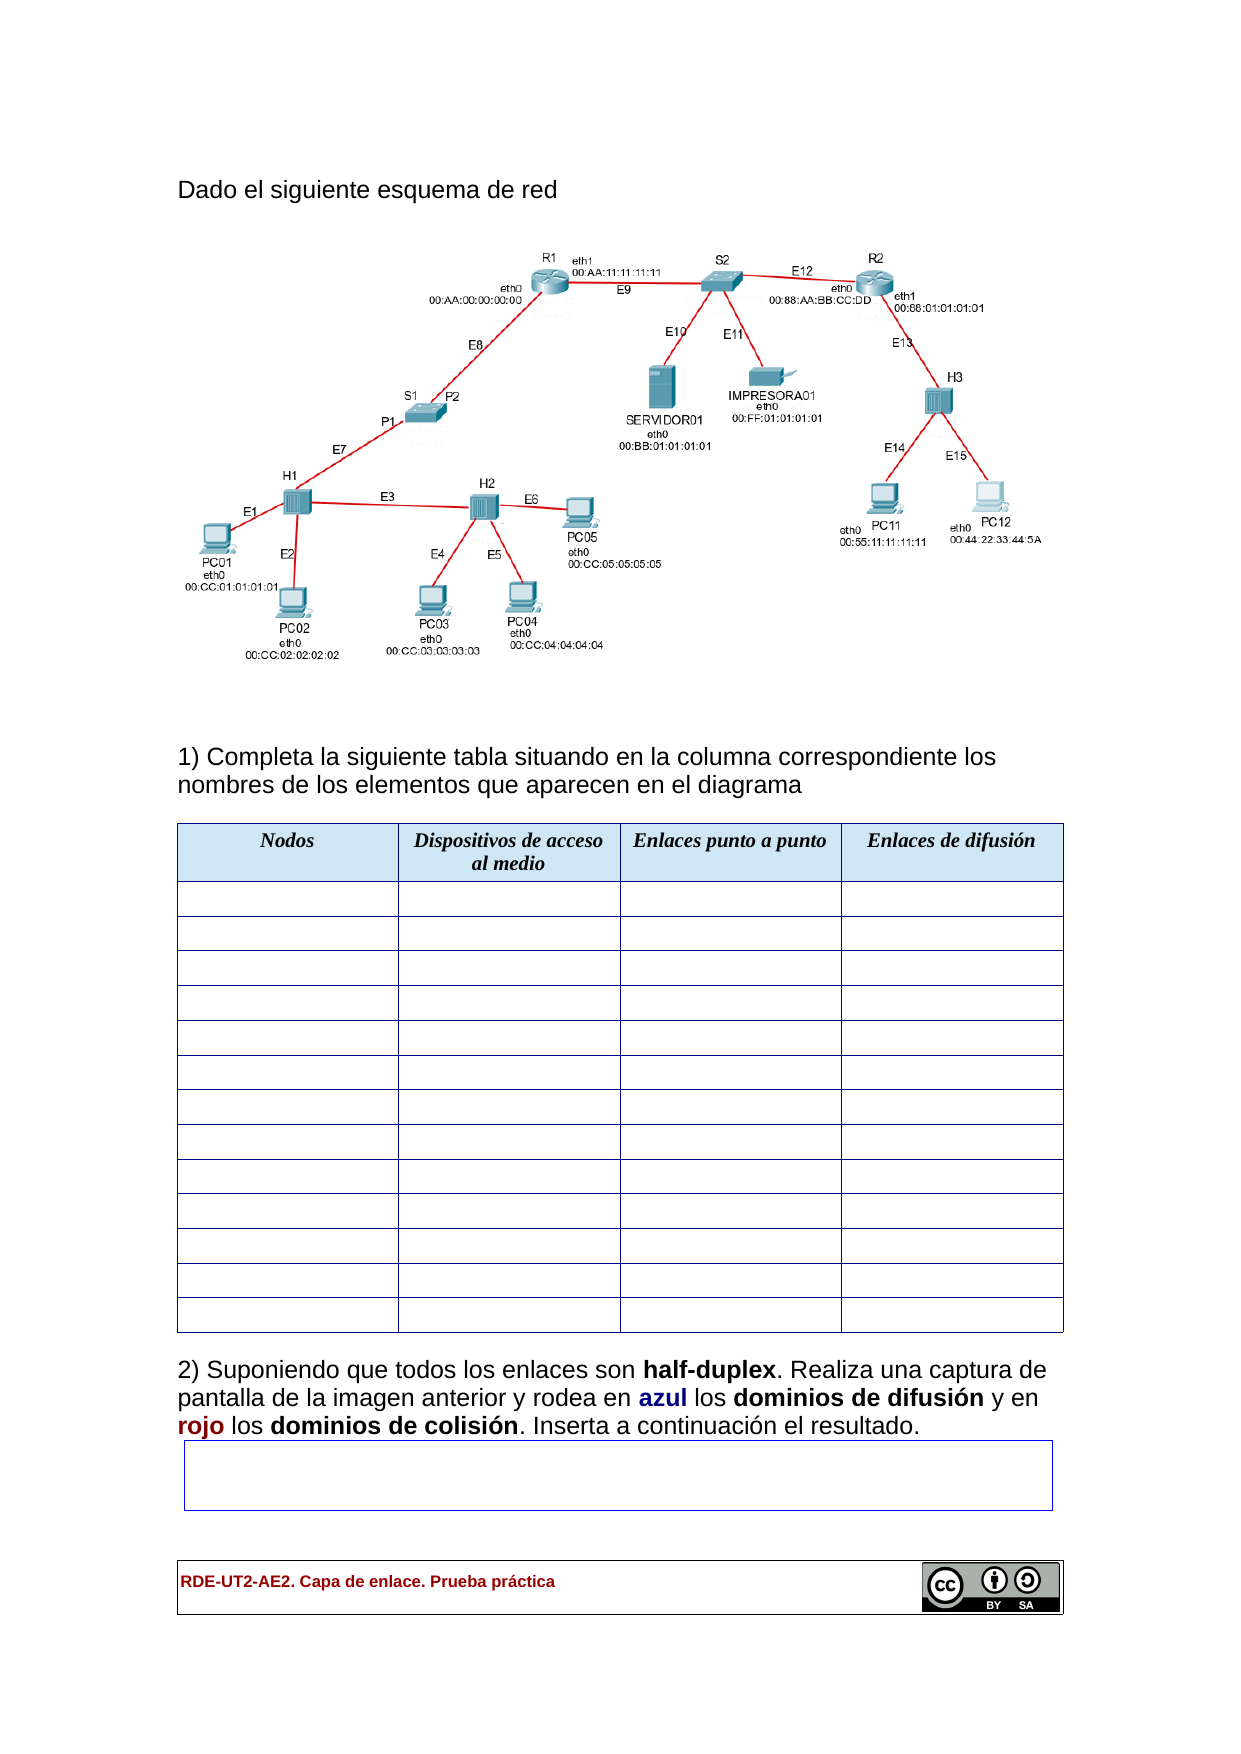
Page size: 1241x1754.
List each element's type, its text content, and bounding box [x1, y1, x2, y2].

table_cell [399, 1298, 620, 1332]
table_cell [399, 1125, 620, 1158]
table_header Enlaces punto a punto [621, 824, 841, 881]
table_header Enlaces de difusión [842, 824, 1063, 881]
table_cell [399, 1090, 620, 1124]
table_cell [621, 1194, 841, 1228]
table_cell [621, 917, 841, 950]
table_cell [842, 882, 1063, 916]
table_cell [842, 951, 1063, 985]
table_cell [399, 1264, 620, 1297]
table_cell [178, 1229, 398, 1263]
table_cell [621, 1264, 841, 1297]
table_cell [399, 1194, 620, 1228]
table_cell [621, 986, 841, 1020]
table_cell [842, 1194, 1063, 1228]
table_cell [178, 1194, 398, 1228]
table_cell [399, 986, 620, 1020]
table_header [185, 1441, 1052, 1510]
table_cell [399, 882, 620, 916]
table_cell [178, 951, 398, 985]
table_cell [842, 1056, 1063, 1089]
table_cell [178, 1160, 398, 1193]
table_cell [842, 1229, 1063, 1263]
table_cell [842, 1090, 1063, 1124]
picture [922, 1562, 1060, 1612]
table_cell [178, 1056, 398, 1089]
table_cell [842, 1298, 1063, 1332]
table_cell [178, 917, 398, 950]
table_cell [178, 1090, 398, 1124]
table_cell [621, 1021, 841, 1054]
table_header Nodos [178, 824, 398, 881]
table_header Dispositivos de acceso al medio [399, 824, 620, 881]
table_cell [178, 1125, 398, 1158]
table_cell [178, 1021, 398, 1054]
text 1) Completa la siguiente tabla situando en la columna correspondiente los nombres de los elementos que aparecen en el diagrama [177, 743, 1063, 799]
table_cell [399, 917, 620, 950]
table_cell [842, 917, 1063, 950]
table_cell [621, 1229, 841, 1263]
table_cell [842, 1125, 1063, 1158]
table_cell [399, 951, 620, 985]
table_cell [178, 1264, 398, 1297]
table_cell [178, 1298, 398, 1332]
table_cell [842, 1264, 1063, 1297]
table_cell [621, 1125, 841, 1158]
picture [177, 227, 1063, 719]
table_cell [842, 986, 1063, 1020]
table_cell [178, 882, 398, 916]
table_cell [399, 1021, 620, 1054]
table_cell [621, 1298, 841, 1332]
table_cell [399, 1056, 620, 1089]
text 2) Suponiendo que todos los enlaces son half-duplex. Realiza una captura de pantalla de la imagen anterior y rodea en azul los dominios de difusión y en rojo los dominios de colisión. Inserta a continuación el resultado. [177, 1356, 1063, 1440]
table_cell [621, 1160, 841, 1193]
table_cell [621, 1090, 841, 1124]
text Dado el siguiente esquema de red [177, 176, 1063, 203]
table_cell [399, 1229, 620, 1263]
table_cell [621, 1056, 841, 1089]
table_cell [621, 951, 841, 985]
table_cell [399, 1160, 620, 1193]
table_cell [842, 1160, 1063, 1193]
table_cell [178, 986, 398, 1020]
table_cell [842, 1021, 1063, 1054]
table_cell [621, 882, 841, 916]
